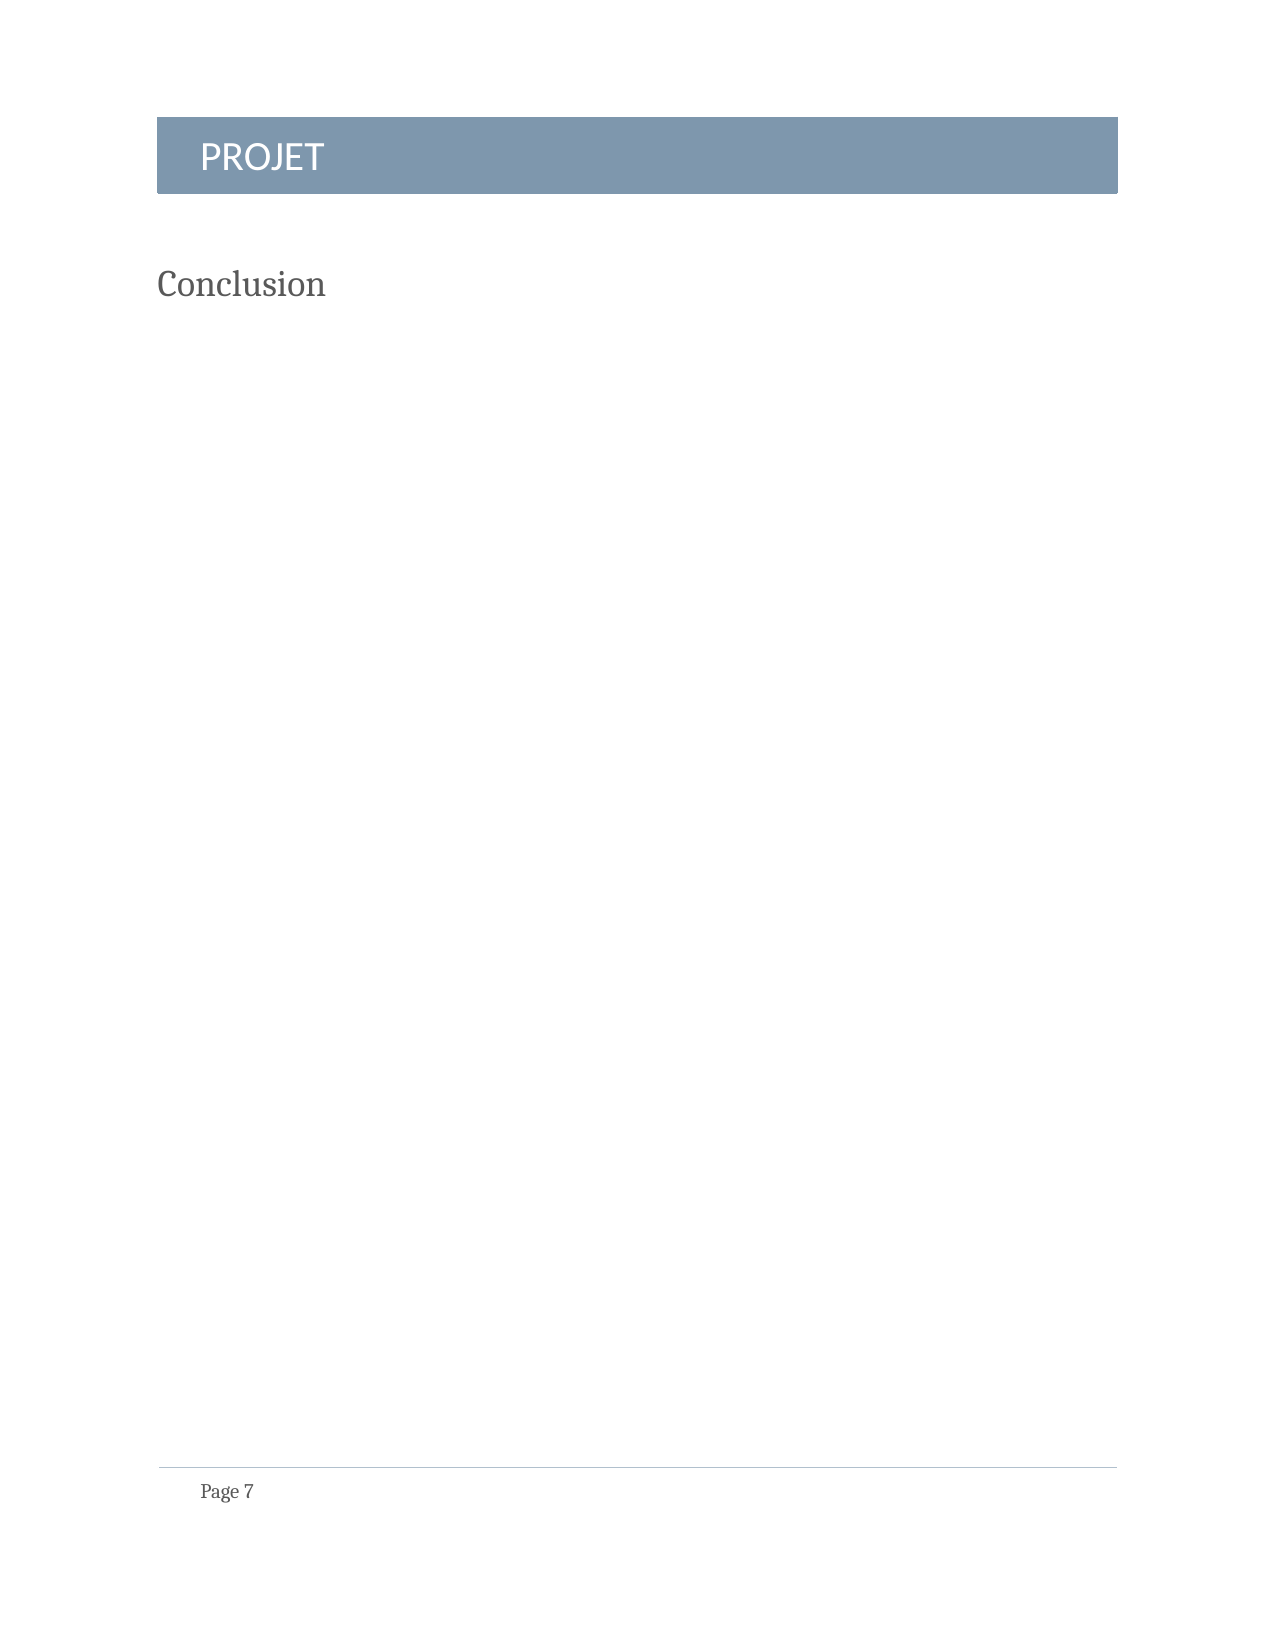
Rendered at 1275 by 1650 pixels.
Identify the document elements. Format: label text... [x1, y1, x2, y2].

subtitle Conclusion [157, 262, 1117, 306]
